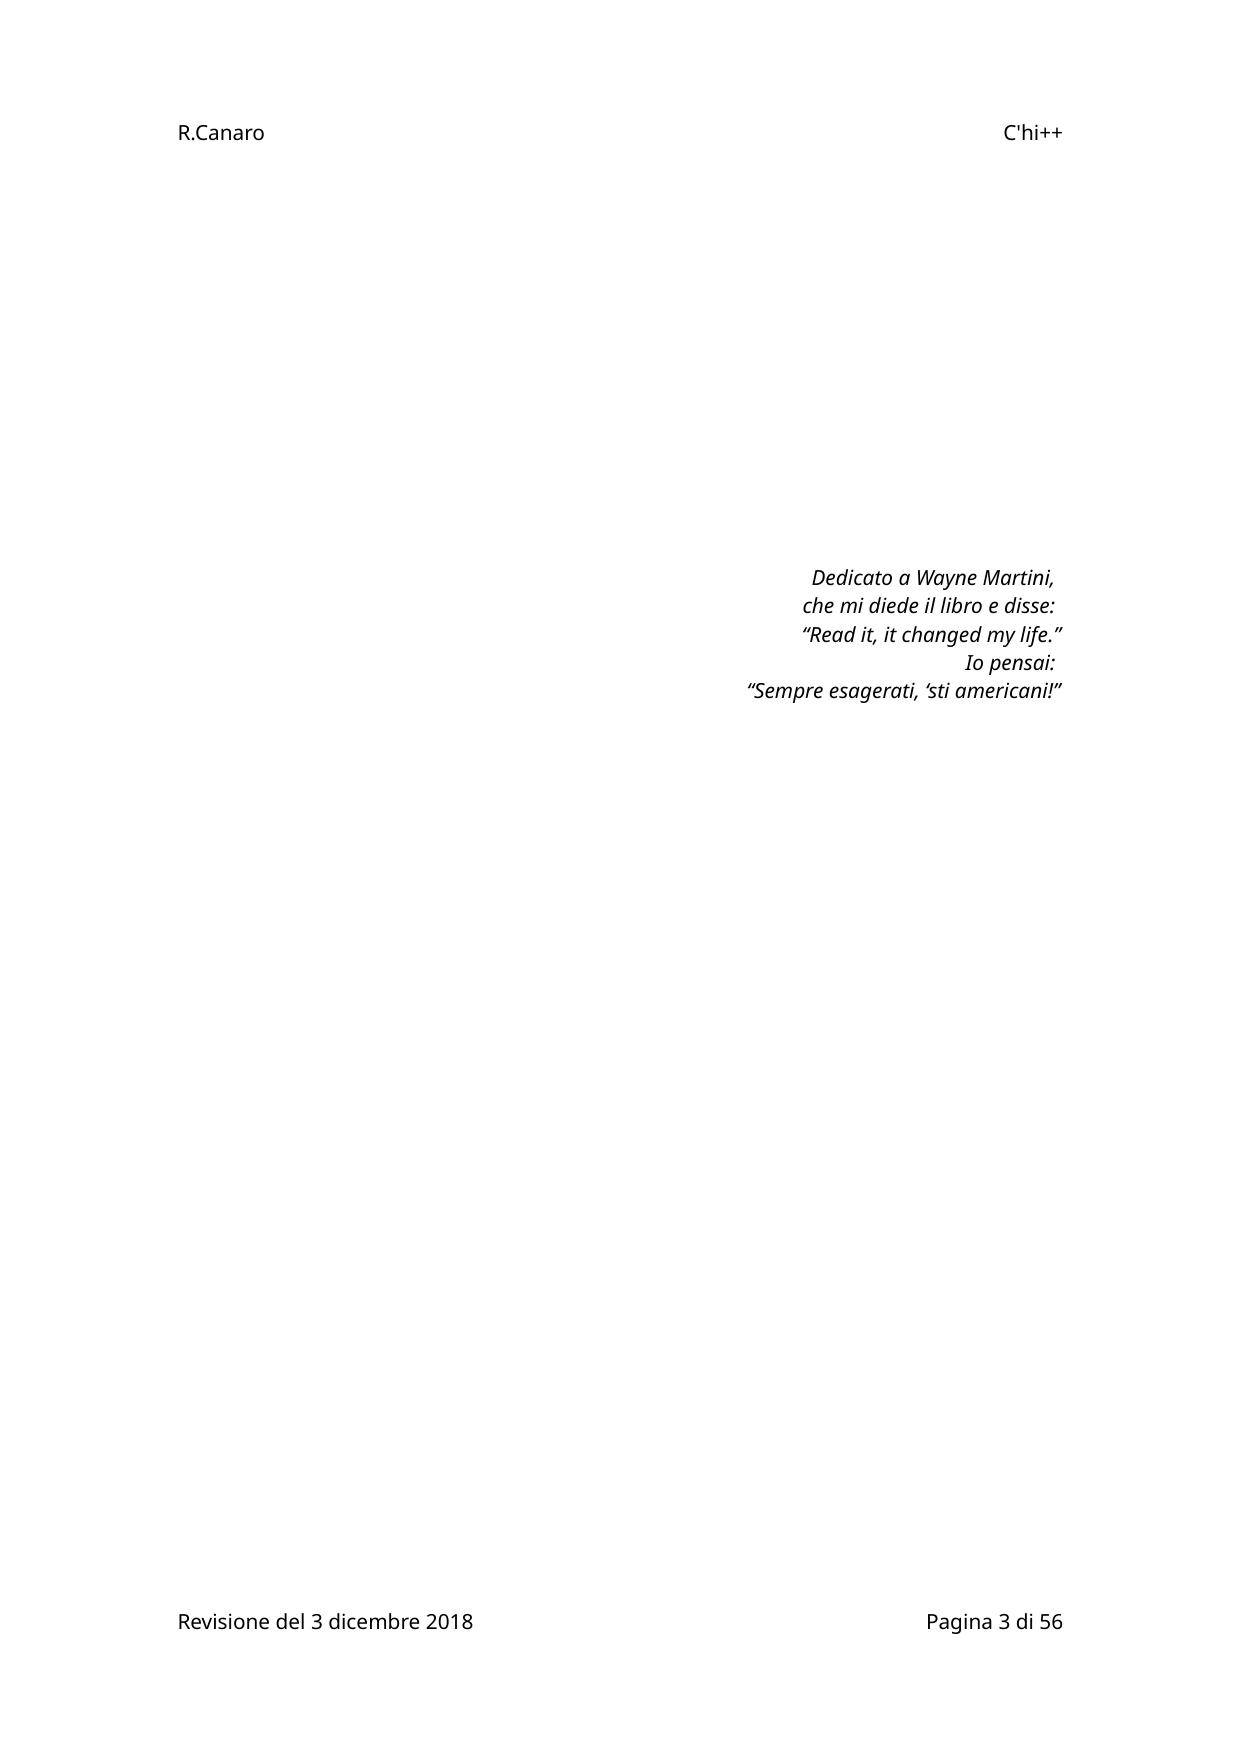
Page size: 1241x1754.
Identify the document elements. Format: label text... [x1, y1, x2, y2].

text “Read it, it changed my life.” [650, 620, 1063, 648]
text Io pensai: [650, 648, 1063, 677]
text “Sempre esagerati, ‘sti americani!” [650, 677, 1063, 705]
text che mi diede il libro e disse: [650, 591, 1063, 620]
text Dedicato a Wayne Martini, [650, 563, 1063, 591]
